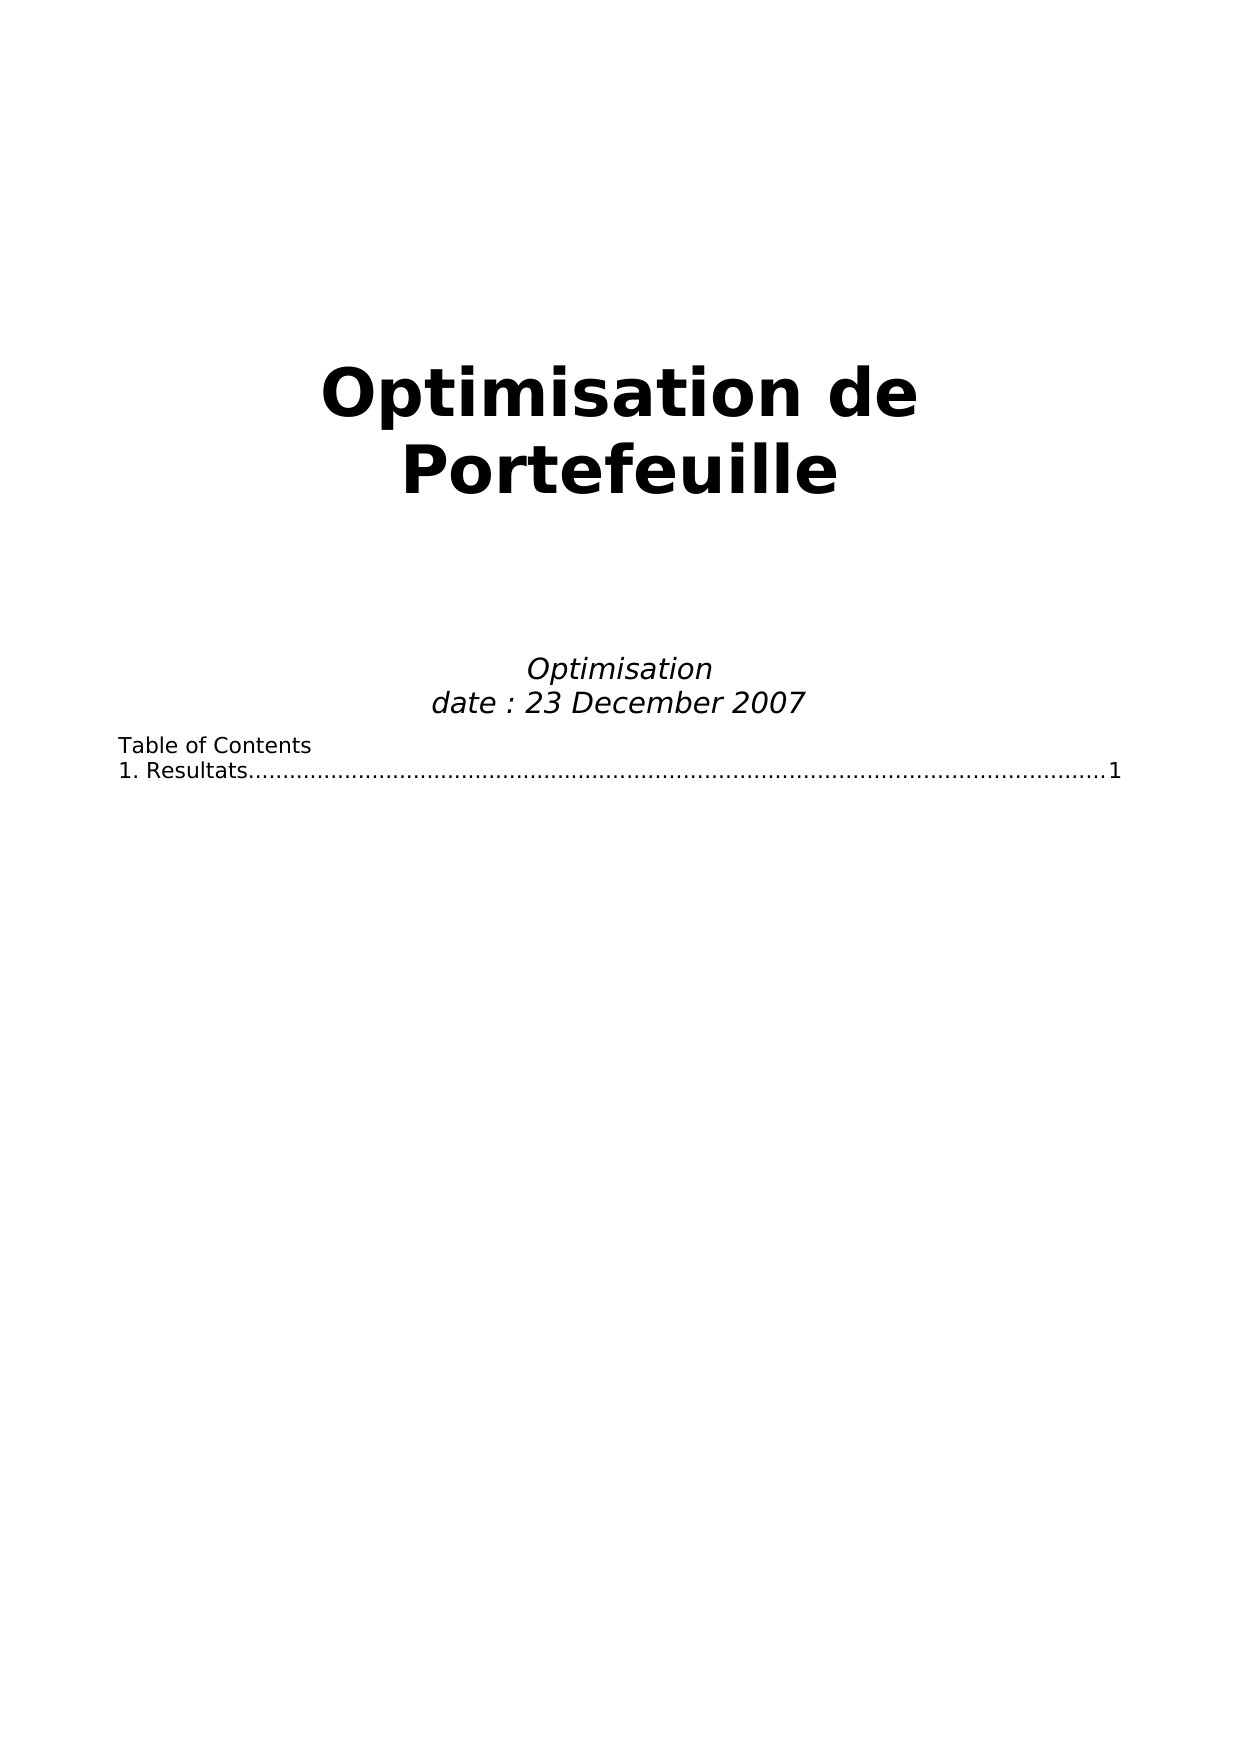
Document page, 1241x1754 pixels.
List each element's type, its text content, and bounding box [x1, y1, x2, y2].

title Optimisation de Portefeuille [118, 354, 1122, 509]
text Table of Contents [118, 733, 1122, 759]
text 1. Resultats 1 [118, 759, 1122, 784]
subtitle Optimisation date : 23 December 2007 [118, 653, 1122, 721]
